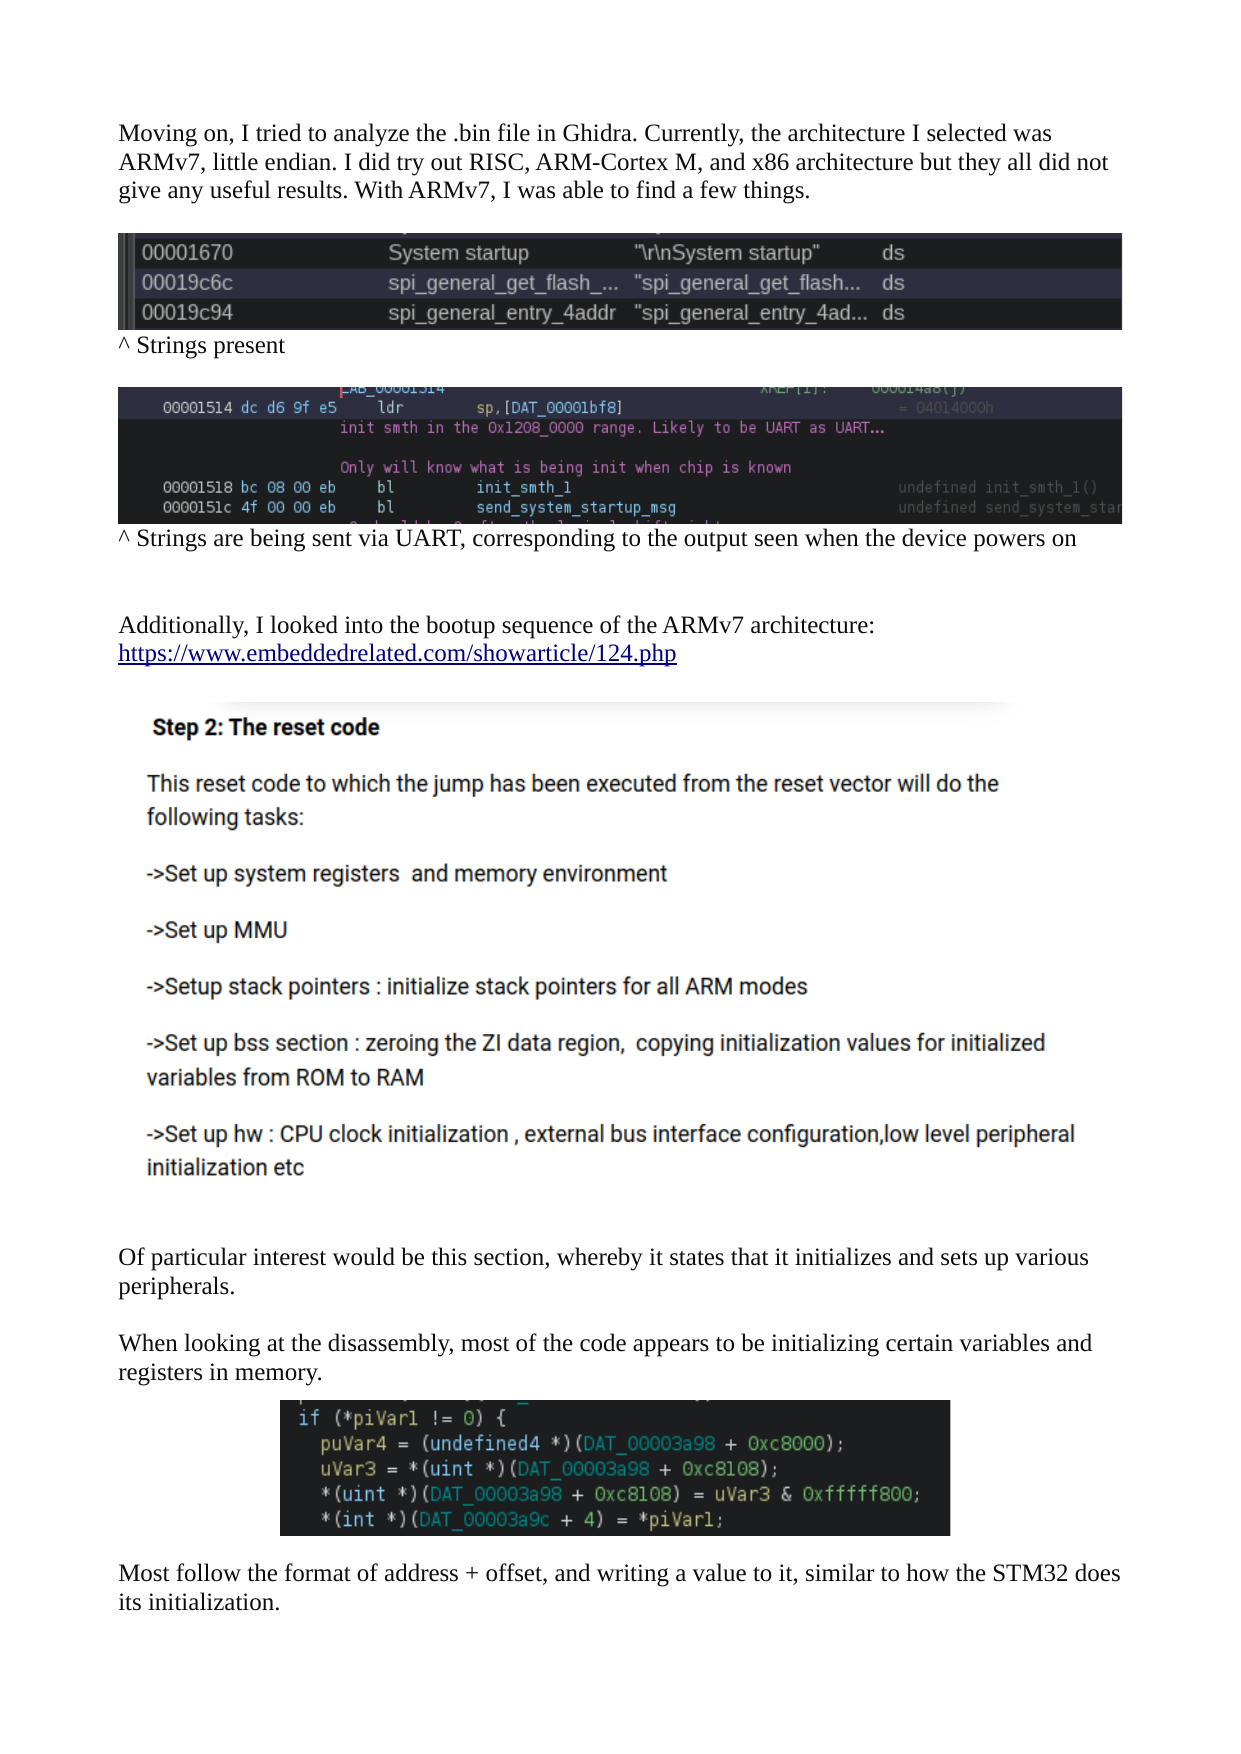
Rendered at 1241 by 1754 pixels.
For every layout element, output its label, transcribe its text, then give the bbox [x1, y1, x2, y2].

picture [118, 387, 1123, 524]
text ^ Strings present [118, 330, 1122, 358]
picture [280, 1400, 951, 1536]
text Of particular interest would be this section, whereby it states that it initializes and sets up various peripherals. [118, 1242, 1122, 1299]
text ^ Strings are being sent via UART, corresponding to the output seen when the device powers on [118, 524, 1122, 552]
text When looking at the disassembly, most of the code appears to be initializing certain variables and registers in memory. [118, 1328, 1122, 1386]
text Moving on, I tried to analyze the .bin file in Ghidra. Currently, the architecture I selected was ARMv7, little endian. I did try out RISC, ARM-Cortex M, and x86 architecture but they all did not give any useful results. With ARMv7, I was able to find a few things. [118, 118, 1122, 204]
picture [118, 233, 1123, 330]
picture [118, 702, 1123, 1214]
text Most follow the format of address + offset, and writing a value to it, similar to how the STM32 does its initialization. [118, 1558, 1122, 1616]
text Additionally, I looked into the bootup sequence of the ARMv7 architecture: https://www.embeddedrelated.com/showarticle/124.php [118, 610, 1122, 667]
